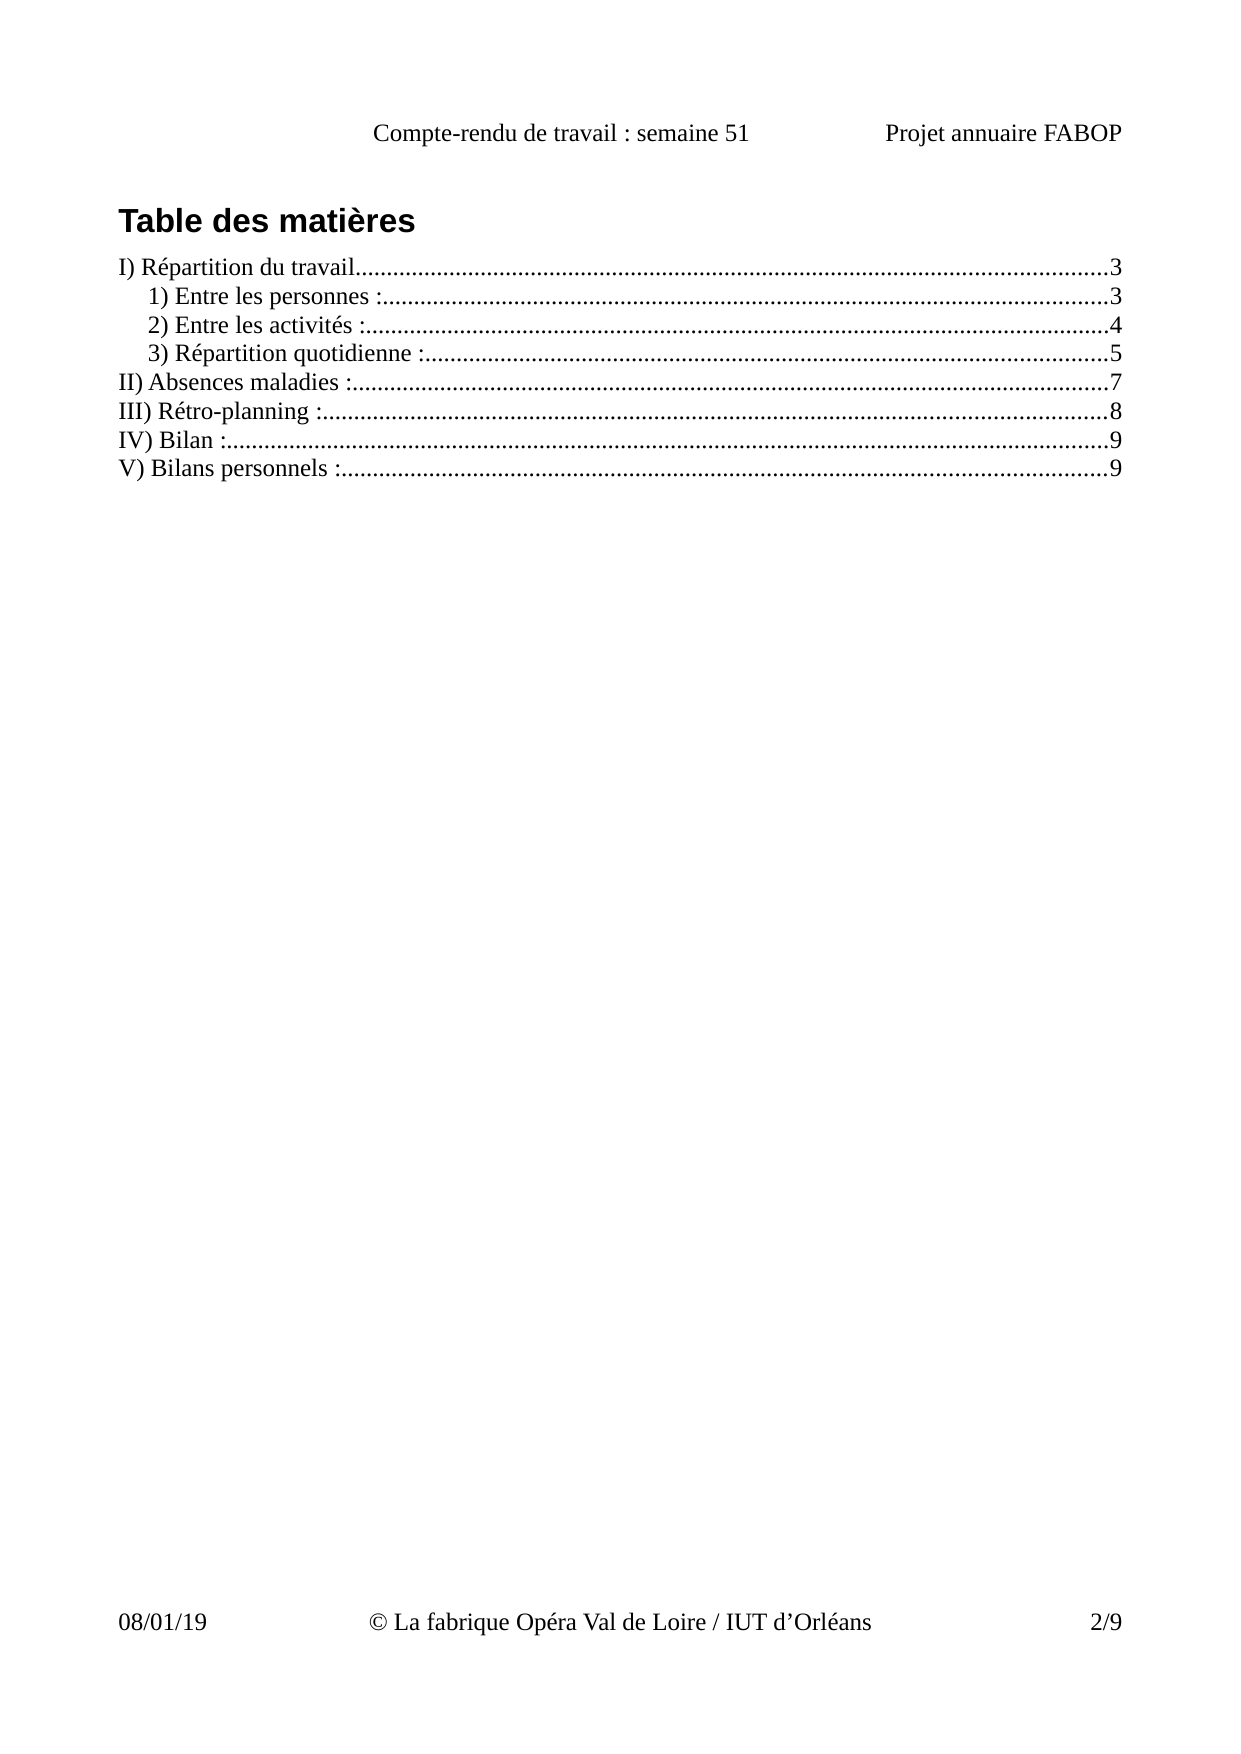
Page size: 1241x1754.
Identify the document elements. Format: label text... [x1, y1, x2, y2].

text II) Absences maladies : 7 [118, 367, 1122, 396]
text IV) Bilan : 9 [118, 425, 1122, 453]
text 1) Entre les personnes : 3 [148, 281, 1122, 310]
text III) Rétro-planning : 8 [118, 396, 1122, 425]
text I) Répartition du travail 3 [118, 252, 1122, 281]
text 3) Répartition quotidienne : 5 [148, 338, 1122, 367]
text V) Bilans personnels : 9 [118, 453, 1122, 482]
subtitle Table des matières [118, 201, 1122, 240]
text 2) Entre les activités : 4 [148, 310, 1122, 338]
